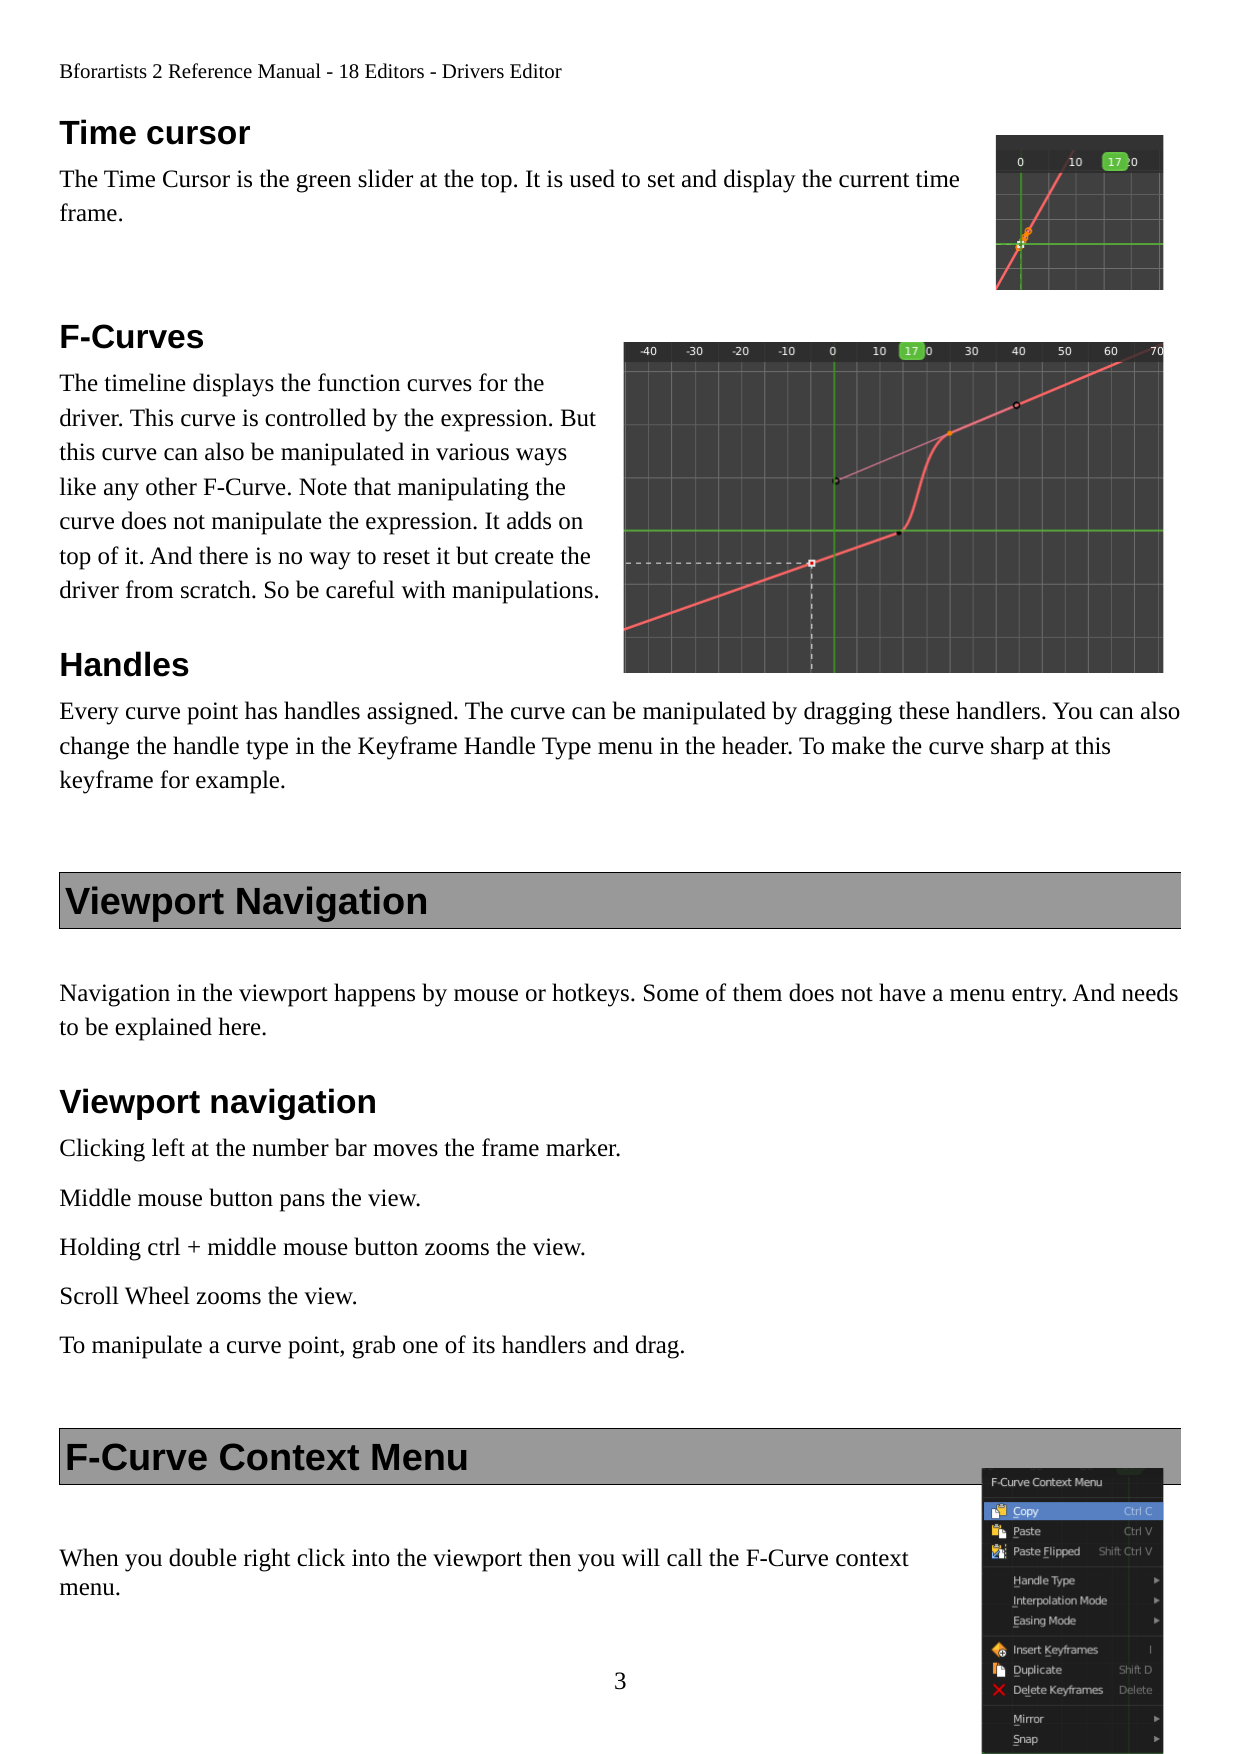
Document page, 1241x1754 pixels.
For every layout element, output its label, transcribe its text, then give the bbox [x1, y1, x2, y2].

subtitle Handles [59, 645, 1181, 684]
text The Time Cursor is the green slider at the top. It is used to set and display the current time frame. [59, 164, 995, 227]
subtitle F-Curves [59, 317, 1181, 356]
picture [623, 342, 1164, 673]
subtitle Viewport navigation [59, 1082, 1181, 1121]
text Scroll Wheel zooms the view. [59, 1281, 1181, 1309]
text When you double right click into the viewport then you will call the F-Curve context menu. [59, 1543, 981, 1601]
text Navigation in the viewport happens by mouse or hotkeys. Some of them does not have a menu entry. And needs to be explained here. [59, 978, 1181, 1041]
text The timeline displays the function curves for the driver. This curve is controlled by the expression. But this curve can also be manipulated in various ways like any other F-Curve. Note that manipulating the curve does not manipulate the expression. It adds on top of it. And there is no way to reset it but create the driver from scratch. So be careful with manipulations. [59, 368, 623, 604]
text Every curve point has handles assigned. The curve can be manipulated by dragging these handlers. You can also change the handle type in the Keyframe Handle Type menu in the header. To make the curve sharp at this keyframe for example. [59, 696, 1181, 794]
subtitle Time cursor [59, 113, 1181, 151]
text Middle mouse button pans the view. [59, 1183, 1181, 1211]
picture [981, 1468, 1164, 1754]
text Holding ctrl + middle mouse button zooms the view. [59, 1232, 1181, 1260]
text To manipulate a curve point, grab one of its handlers and drag. [59, 1330, 1181, 1358]
table_header F-Curve Context Menu [60, 1429, 1181, 1484]
picture [995, 135, 1164, 290]
text Clicking left at the number bar moves the frame marker. [59, 1133, 1181, 1162]
table_header Viewport Navigation [60, 873, 1181, 928]
